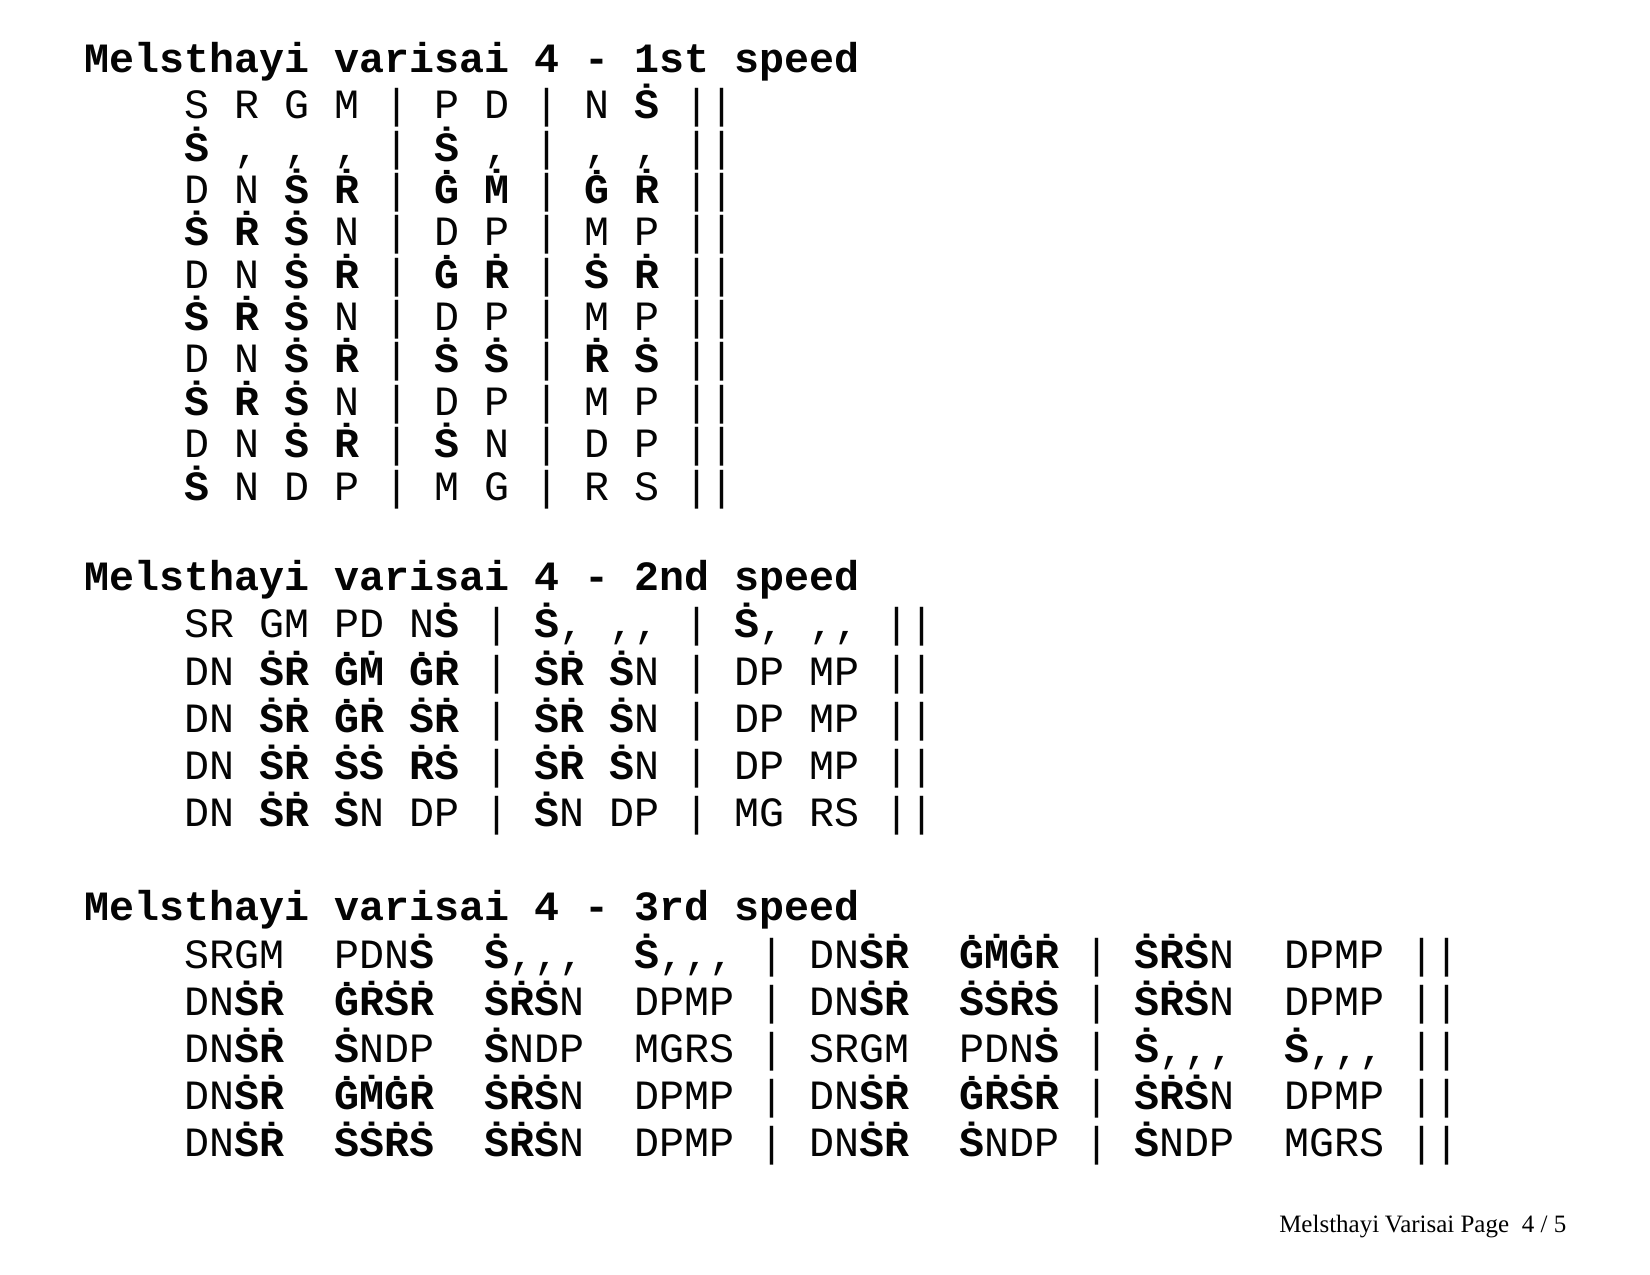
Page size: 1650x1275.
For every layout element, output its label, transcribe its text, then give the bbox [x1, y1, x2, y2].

text DNṠṘ ĠṘṠṘ ṠṘṠN DPMP | DNṠṘ ṠṠṘṠ | ṠṘṠN DPMP || [84, 981, 1566, 1028]
text D N Ṡ Ṙ | Ġ Ṁ | Ġ Ṙ || [84, 169, 1566, 212]
text Melsthayi varisai 4 - 1st speed [84, 37, 1566, 85]
text DN ṠṘ ĠṘ ṠṘ | ṠṘ ṠN | DP MP || [84, 697, 1566, 744]
text S R G M | P D | N Ṡ || [84, 85, 1566, 127]
text D N Ṡ Ṙ | Ṡ N | D P || [84, 424, 1566, 466]
text DNṠṘ ṠNDP ṠNDP MGRS | SRGM PDNṠ | Ṡ,,, Ṡ,,, || [84, 1028, 1566, 1075]
text D N Ṡ Ṙ | Ġ Ṙ | Ṡ Ṙ || [84, 254, 1566, 297]
text Melsthayi varisai 4 - 2nd speed [84, 556, 1566, 603]
text DNṠṘ ṠṠṘṠ ṠṘṠN DPMP | DNṠṘ ṠNDP | ṠNDP MGRS || [84, 1122, 1566, 1169]
text DN ṠṘ ĠṀ ĠṘ | ṠṘ ṠN | DP MP || [84, 650, 1566, 697]
text Melsthayi varisai 4 - 3rd speed [84, 886, 1566, 933]
text Ṡ , , , | Ṡ , | , , || [84, 127, 1566, 169]
text Ṡ Ṙ Ṡ N | D P | M P || [84, 297, 1566, 339]
text Ṡ Ṙ Ṡ N | D P | M P || [84, 381, 1566, 424]
text Ṡ N D P | M G | R S || [84, 466, 1566, 509]
text DNṠṘ ĠṀĠṘ ṠṘṠN DPMP | DNṠṘ ĠṘṠṘ | ṠṘṠN DPMP || [84, 1075, 1566, 1122]
text Ṡ Ṙ Ṡ N | D P | M P || [84, 212, 1566, 254]
text SR GM PD NṠ | Ṡ, ,, | Ṡ, ,, || [84, 603, 1566, 650]
text D N Ṡ Ṙ | Ṡ Ṡ | Ṙ Ṡ || [84, 339, 1566, 381]
text DN ṠṘ ṠṠ ṘṠ | ṠṘ ṠN | DP MP || [84, 744, 1566, 792]
text SRGM PDNṠ Ṡ,,, Ṡ,,, | DNṠṘ ĠṀĠṘ | ṠṘṠN DPMP || [84, 933, 1566, 981]
text DN ṠṘ ṠN DP | ṠN DP | MG RS || [84, 792, 1566, 839]
